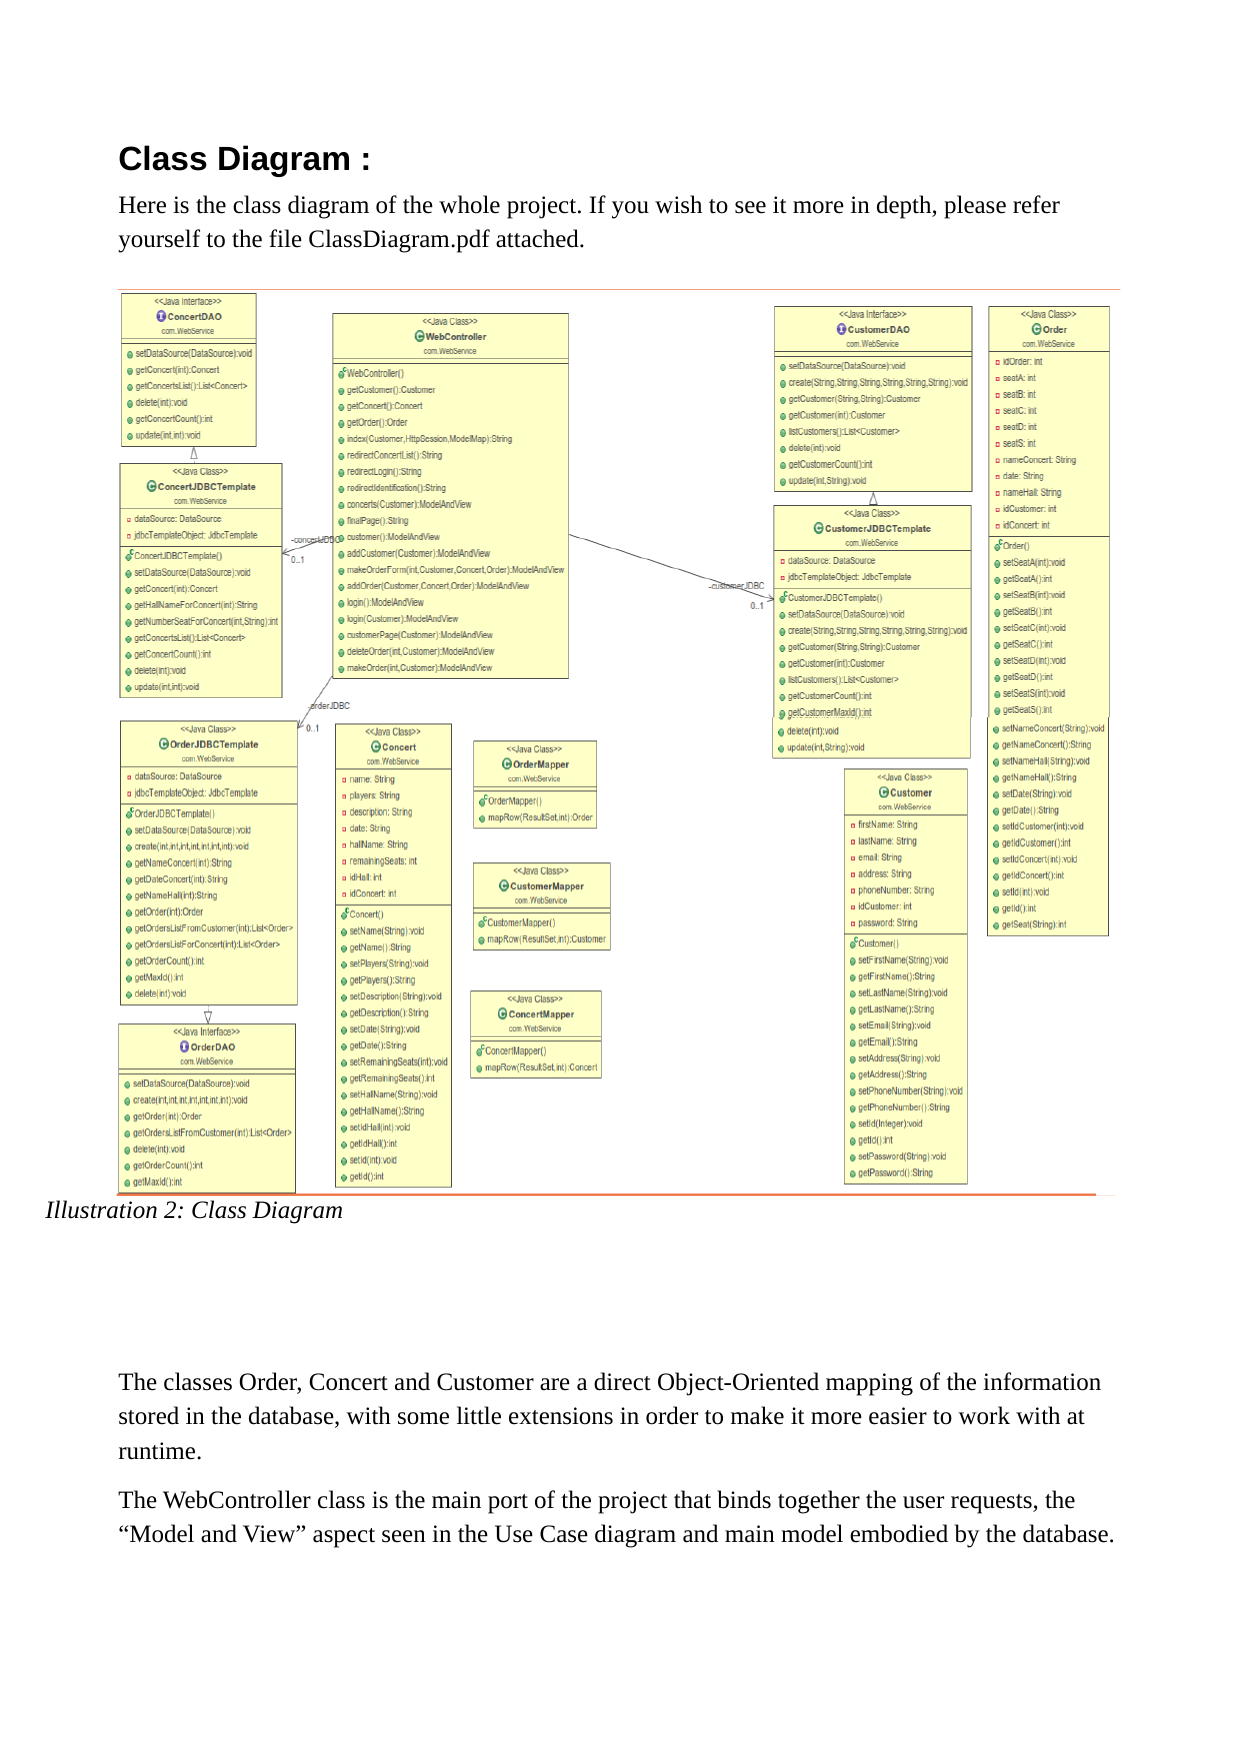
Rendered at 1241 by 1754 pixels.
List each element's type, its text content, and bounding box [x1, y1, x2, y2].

text Here is the class diagram of the whole project. If you wish to see it more in depth, please refer yourself to the file ClassDiagram.pdf attached. [118, 190, 1122, 253]
text The WebController class is the main port of the project that binds together the user requests, the “Model and View” aspect seen in the Use Case diagram and main model embodied by the database. [118, 1485, 1122, 1548]
text [45, 277, 1192, 289]
text The classes Order, Concert and Customer are a direct Object-Oriented mapping of the information stored in the database, with some little extensions in order to make it more easier to work with at runtime. [118, 1367, 1122, 1464]
subtitle Class Diagram : [118, 139, 1122, 178]
text Illustration 2: Class Diagram [45, 289, 1192, 1224]
text [45, 1224, 1192, 1312]
picture [116, 289, 1121, 1196]
